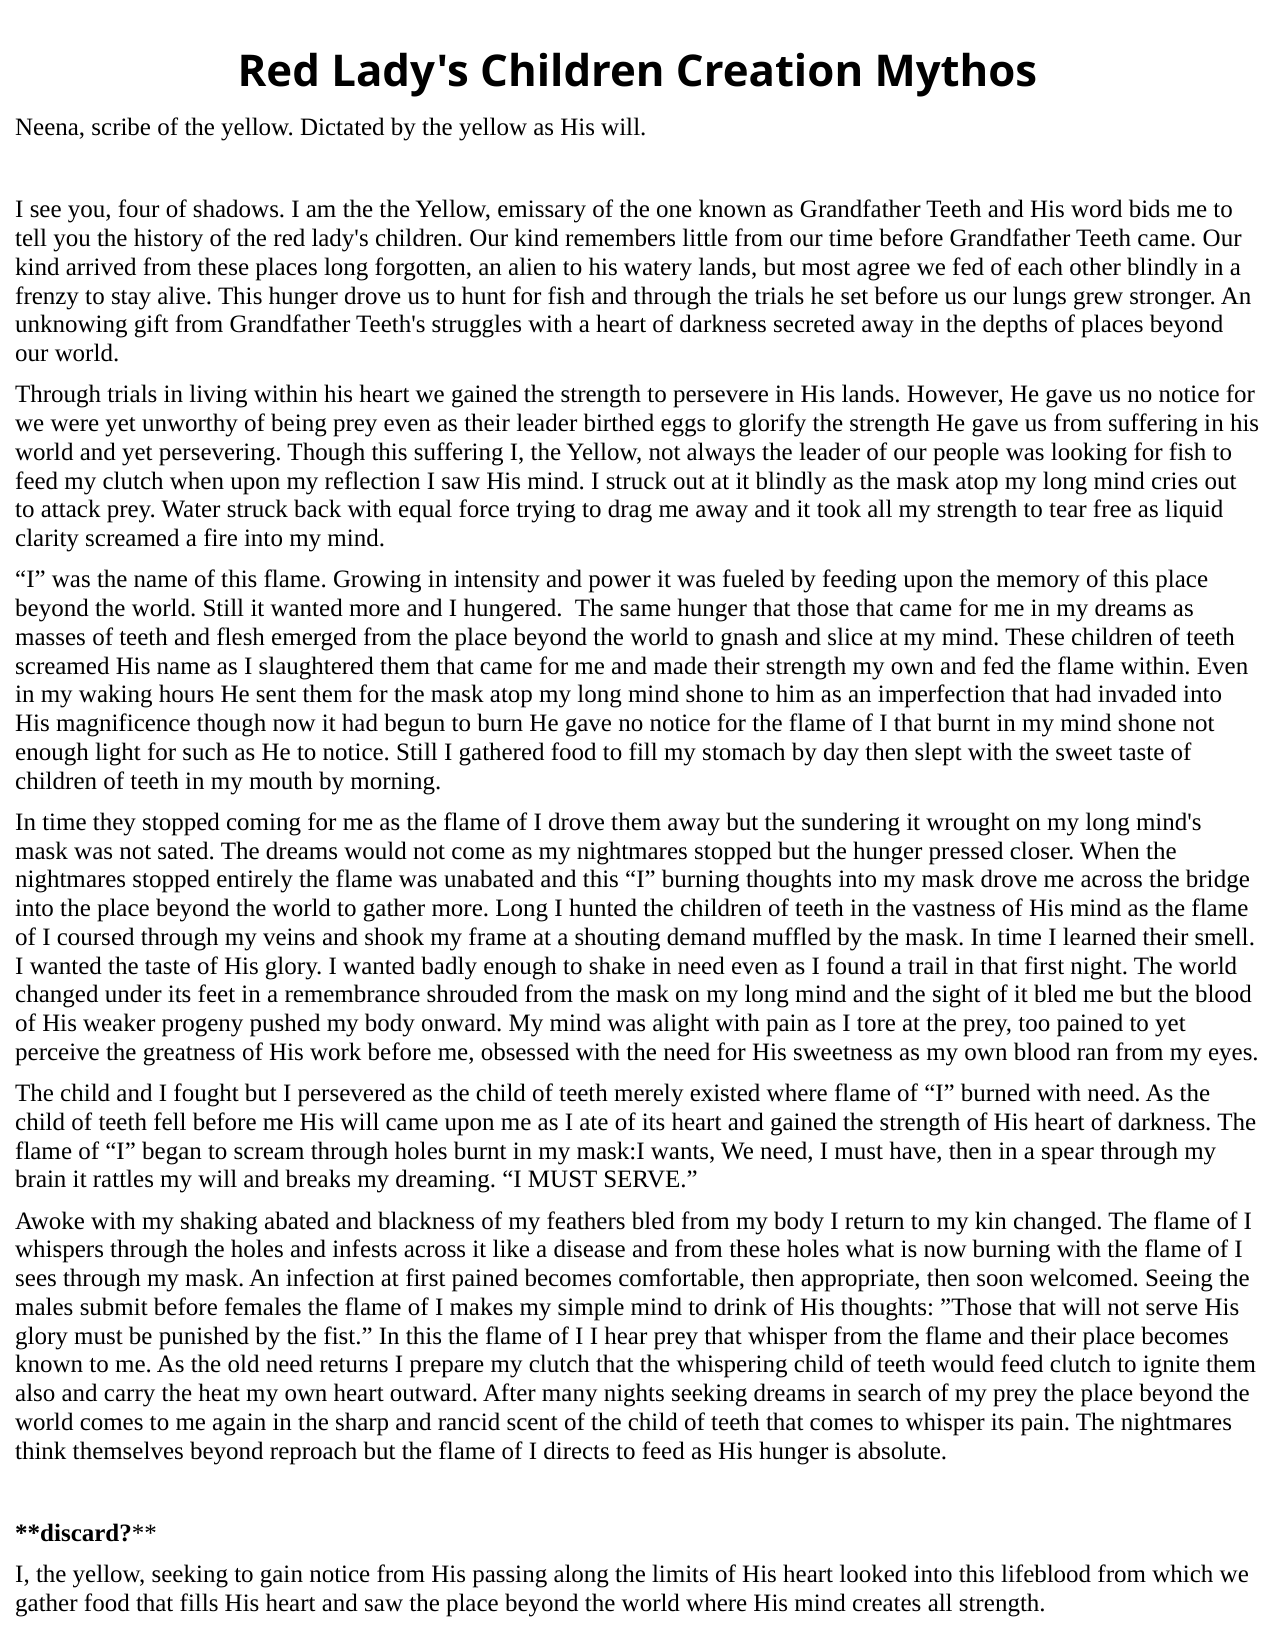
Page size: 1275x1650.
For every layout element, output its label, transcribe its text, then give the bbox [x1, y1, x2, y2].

text Neena, scribe of the yellow. Dictated by the yellow as His will. [15, 112, 1260, 141]
text In time they stopped coming for me as the flame of I drove them away but the sundering it wrought on my long mind's mask was not sated. The dreams would not come as my nightmares stopped but the hunger pressed closer. When the nightmares stopped entirely the flame was unabated and this “I” burning thoughts into my mask drove me across the bridge into the place beyond the world to gather more. Long I hunted the children of teeth in the vastness of His mind as the flame of I coursed through my veins and shook my frame at a shouting demand muffled by the mask. In time I learned their smell. I wanted the taste of His glory. I wanted badly enough to shake in need even as I found a trail in that first night. The world changed under its feet in a remembrance shrouded from the mask on my long mind and the sight of it bled me but the blood of His weaker progeny pushed my body onward. My mind was alight with pain as I tore at the prey, too pained to yet perceive the greatness of His work before me, obsessed with the need for His sweetness as my own blood ran from my eyes. [15, 807, 1260, 1066]
text Awoke with my shaking abated and blackness of my feathers bled from my body I return to my kin changed. The flame of I whispers through the holes and infests across it like a disease and from these holes what is now burning with the flame of I sees through my mask. An infection at first pained becomes comfortable, then appropriate, then soon welcomed. Seeing the males submit before females the flame of I makes my simple mind to drink of His thoughts: ”Those that will not serve His glory must be punished by the fist.” In this the flame of I I hear prey that whisper from the flame and their place becomes known to me. As the old need returns I prepare my clutch that the whispering child of teeth would feed clutch to ignite them also and carry the heat my own heart outward. After many nights seeking dreams in search of my prey the place beyond the world comes to me again in the sharp and rancid scent of the child of teeth that comes to whisper its pain. The nightmares think themselves beyond reproach but the flame of I directs to feed as His hunger is absolute. [15, 1206, 1260, 1464]
text **discard?** [15, 1518, 1260, 1547]
text The child and I fought but I persevered as the child of teeth merely existed where flame of “I” burned with need. As the child of teeth fell before me His will came upon me as I ate of its heart and gained the strength of His heart of darkness. The flame of “I” began to scream through holes burnt in my mask:I wants, We need, I must have, then in a spear through my brain it rattles my will and breaks my dreaming. “I MUST SERVE.” [15, 1078, 1260, 1193]
text I, the yellow, seeking to gain notice from His passing along the limits of His heart looked into this lifeblood from which we gather food that fills His heart and saw the place beyond the world where His mind creates all strength. [15, 1559, 1260, 1617]
text “I” was the name of this flame. Growing in intensity and power it was fueled by feeding upon the memory of this place beyond the world. Still it wanted more and I hungered. The same hunger that those that came for me in my dreams as masses of teeth and flesh emerged from the place beyond the world to gnash and slice at my mind. These children of teeth screamed His name as I slaughtered them that came for me and made their strength my own and fed the flame within. Even in my waking hours He sent them for the mask atop my long mind shone to him as an imperfection that had invaded into His magnificence though now it had begun to burn He gave no notice for the flame of I that burnt in my mind shone not enough light for such as He to notice. Still I gathered food to fill my stomach by day then slept with the sweet taste of children of teeth in my mouth by morning. [15, 564, 1260, 794]
text Through trials in living within his heart we gained the strength to persevere in His lands. However, He gave us no notice for we were yet unworthy of being prey even as their leader birthed eggs to glorify the strength He gave us from suffering in his world and yet persevering. Though this suffering I, the Yellow, not always the leader of our people was looking for fish to feed my clutch when upon my reflection I saw His mind. I struck out at it blindly as the mask atop my long mind cries out to attack prey. Water struck back with equal force trying to drag me away and it took all my strength to tear free as liquid clarity screamed a fire into my mind. [15, 379, 1260, 552]
subtitle Red Lady's Children Creation Mythos [15, 40, 1260, 99]
text I see you, four of shadows. I am the the Yellow, emissary of the one known as Grandfather Teeth and His word bids me to tell you the history of the red lady's children. Our kind remembers little from our time before Grandfather Teeth came. Our kind arrived from these places long forgotten, an alien to his watery lands, but most agree we fed of each other blindly in a frenzy to stay alive. This hunger drove us to hunt for fish and through the trials he set before us our lungs grew stronger. An unknowing gift from Grandfather Teeth's struggles with a heart of darkness secreted away in the depths of places beyond our world. [15, 194, 1260, 367]
